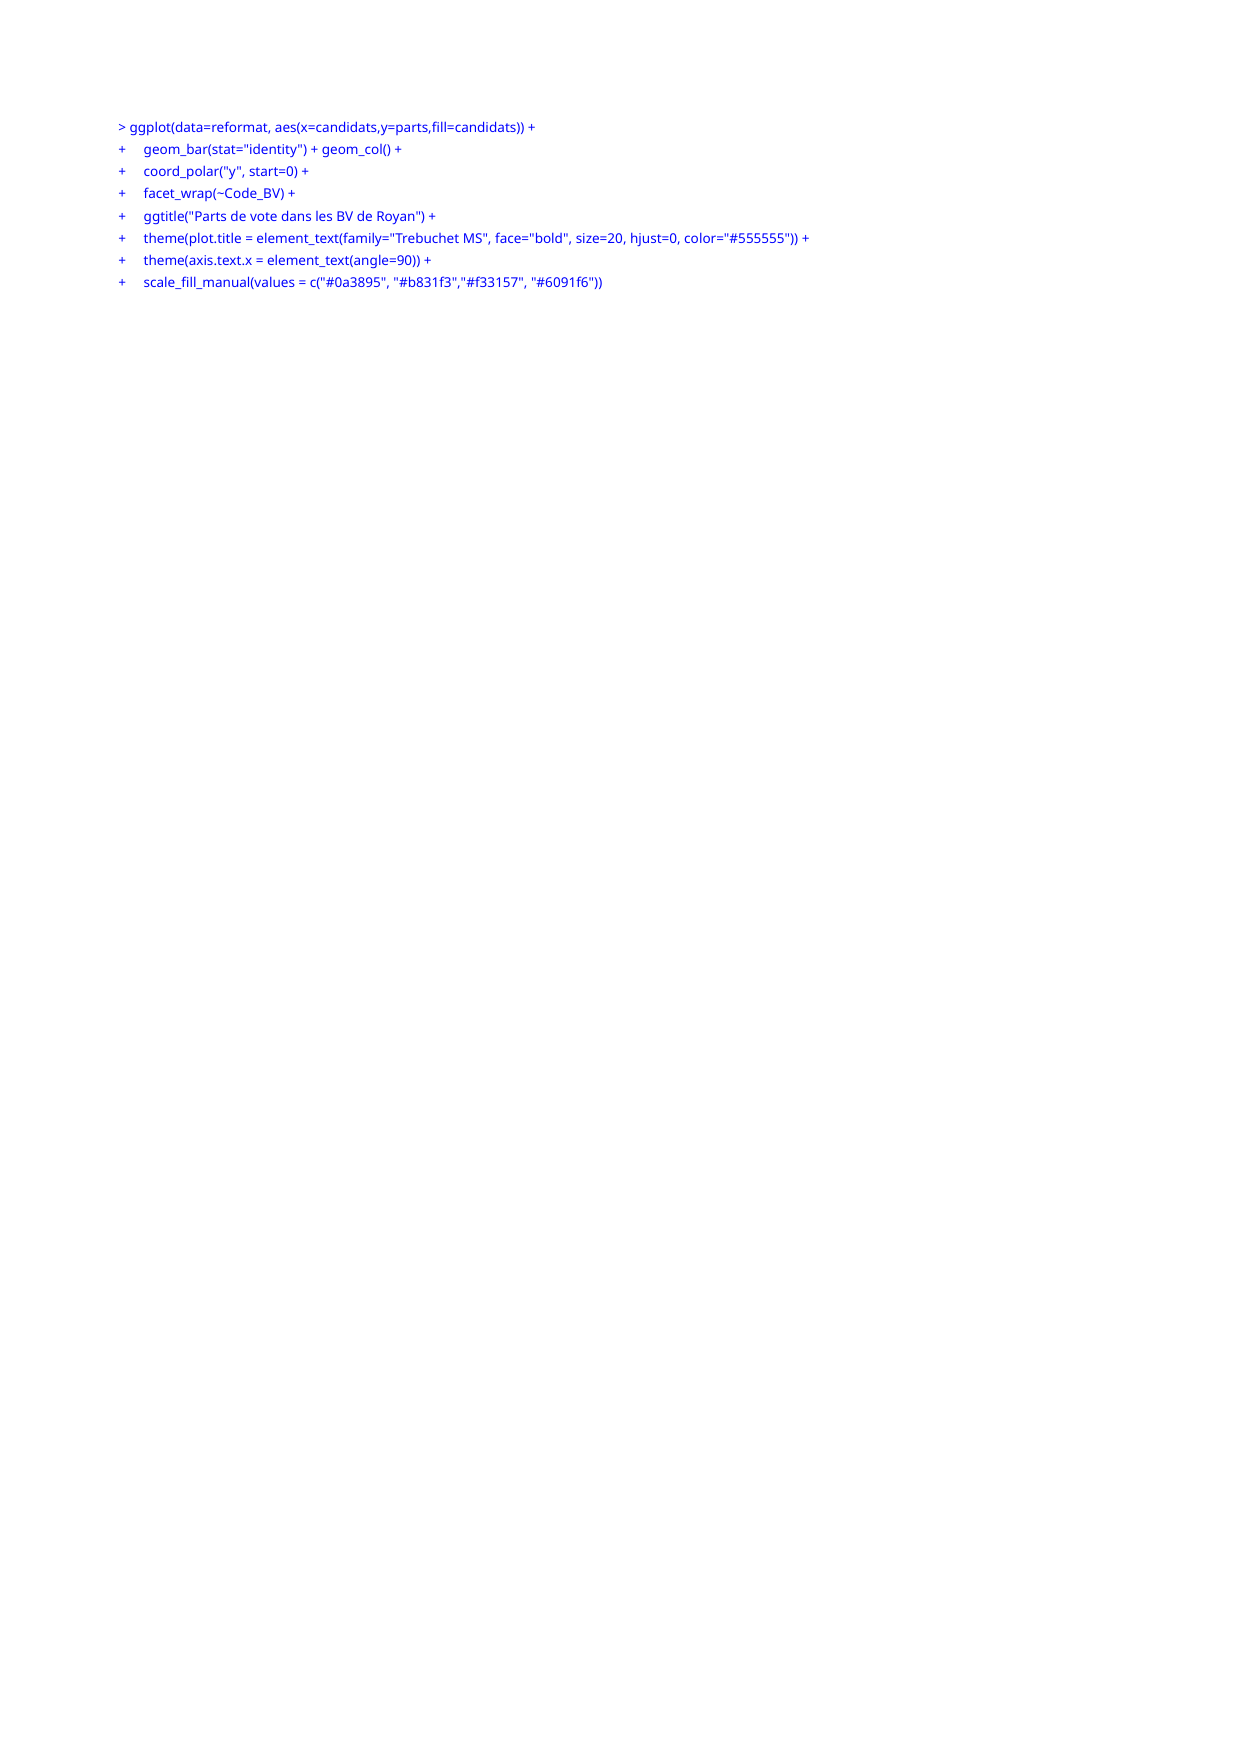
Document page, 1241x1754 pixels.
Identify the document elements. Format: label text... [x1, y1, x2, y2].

text + scale_fill_manual(values = c("#0a3895", "#b831f3","#f33157", "#6091f6")) [118, 273, 1122, 291]
text + ggtitle("Parts de vote dans les BV de Royan") + [118, 206, 1122, 225]
text + coord_polar("y", start=0) + [118, 162, 1122, 181]
text + theme(plot.title = element_text(family="Trebuchet MS", face="bold", size=20, hjust=0, color="#555555")) + [118, 228, 1122, 247]
text > ggplot(data=reformat, aes(x=candidats,y=parts,fill=candidats)) + [118, 118, 1122, 137]
text + geom_bar(stat="identity") + geom_col() + [118, 140, 1122, 159]
text + facet_wrap(~Code_BV) + [118, 184, 1122, 203]
text + theme(axis.text.x = element_text(angle=90)) + [118, 251, 1122, 269]
